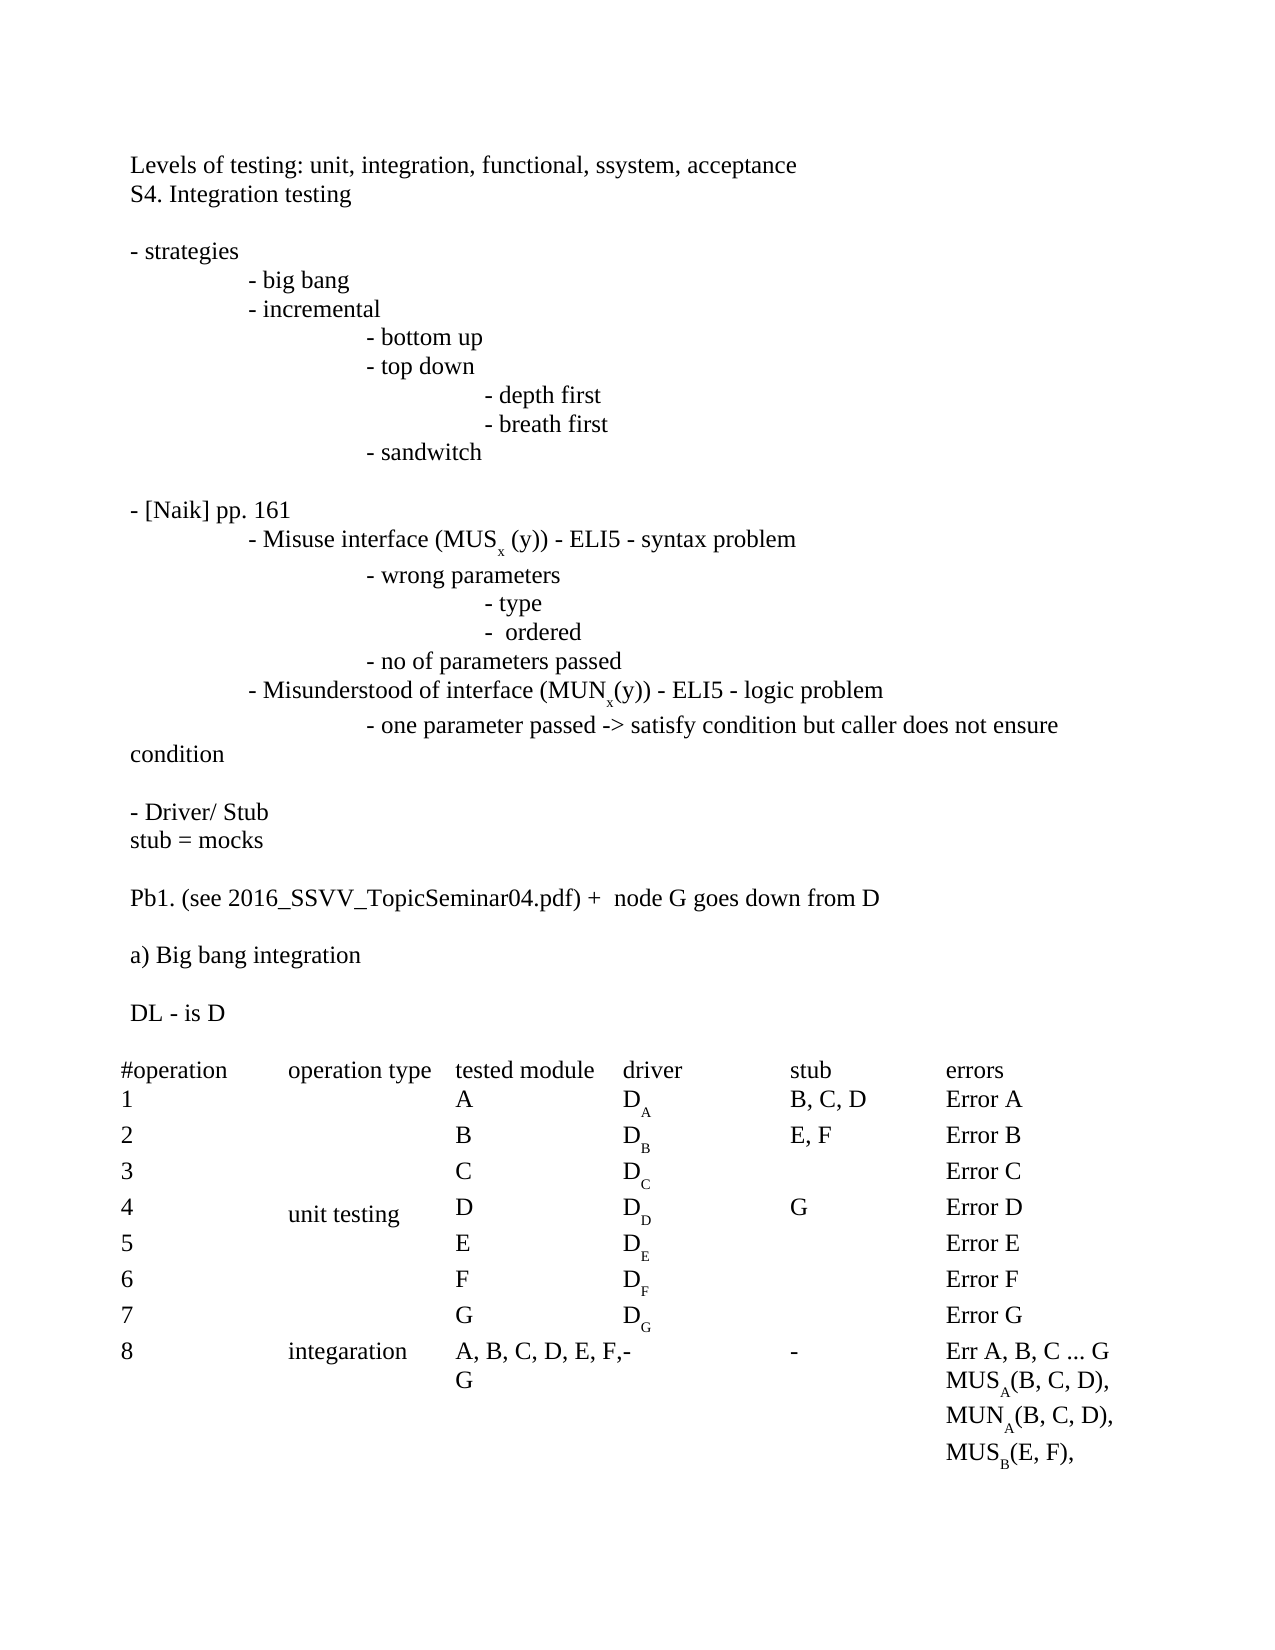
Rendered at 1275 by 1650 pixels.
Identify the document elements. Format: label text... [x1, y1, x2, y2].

table_cell - [790, 1336, 946, 1472]
table_cell F [455, 1264, 623, 1300]
table_cell Error C [946, 1156, 1125, 1192]
table_cell DB [623, 1120, 790, 1156]
text - big bang [130, 265, 1125, 294]
text - Misunderstood of interface (MUNx(y)) - ELI5 - logic problem [130, 675, 1125, 711]
table_cell Error F [946, 1264, 1125, 1300]
table_cell 7 [121, 1300, 288, 1336]
table_header stub [790, 1056, 946, 1084]
text - [Naik] pp. 161 [130, 495, 1125, 524]
text - Driver/ Stub [130, 797, 1125, 826]
table_cell [790, 1264, 946, 1300]
table_cell Error E [946, 1228, 1125, 1264]
text - one parameter passed -> satisfy condition but caller does not ensure condition [130, 711, 1125, 768]
table_cell E, F [790, 1120, 946, 1156]
table_header errors [946, 1056, 1125, 1084]
table_cell 4 [121, 1192, 288, 1228]
table_cell A, B, C, D, E, F, G [455, 1336, 623, 1472]
table_cell unit testing [288, 1084, 455, 1336]
text - depth first [130, 380, 1125, 409]
text a) Big bang integration [130, 941, 1125, 969]
text - wrong parameters [130, 560, 1125, 588]
text - no of parameters passed [130, 646, 1125, 675]
table_cell B, C, D [790, 1084, 946, 1120]
table_cell G [455, 1300, 623, 1336]
table_cell Error B [946, 1120, 1125, 1156]
table_cell [790, 1228, 946, 1264]
table_cell Error G [946, 1300, 1125, 1336]
table_cell B [455, 1120, 623, 1156]
text stub = mocks [130, 826, 1125, 854]
table_cell 3 [121, 1156, 288, 1192]
text - strategies [130, 236, 1125, 265]
table_cell 6 [121, 1264, 288, 1300]
table_header operation type [288, 1056, 455, 1084]
table_cell [790, 1300, 946, 1336]
text - Misuse interface (MUSx (y)) - ELI5 - syntax problem [130, 524, 1125, 560]
text - breath first [130, 409, 1125, 437]
table_cell DG [623, 1300, 790, 1336]
table_cell DD [623, 1192, 790, 1228]
table_cell DC [623, 1156, 790, 1192]
table_cell Err A, B, C ... G MUSA(B, C, D), MUNA(B, C, D), MUSB(E, F), [946, 1336, 1125, 1472]
table_cell integaration [288, 1336, 455, 1472]
table_cell DA [623, 1084, 790, 1120]
text - bottom up [130, 322, 1125, 351]
table_cell C [455, 1156, 623, 1192]
table_cell 8 [121, 1336, 288, 1472]
table_cell E [455, 1228, 623, 1264]
table_cell - [623, 1336, 790, 1472]
text DL - is D [130, 998, 1125, 1027]
table_header tested module [455, 1056, 623, 1084]
table_header driver [623, 1056, 790, 1084]
table_cell Error D [946, 1192, 1125, 1228]
table_cell D [455, 1192, 623, 1228]
text - type [130, 588, 1125, 617]
table_cell DF [623, 1264, 790, 1300]
table_cell 5 [121, 1228, 288, 1264]
text - sandwitch [130, 437, 1125, 466]
text - top down [130, 351, 1125, 380]
table_cell Error A [946, 1084, 1125, 1120]
table_cell G [790, 1192, 946, 1228]
table_cell DE [623, 1228, 790, 1264]
table_cell 2 [121, 1120, 288, 1156]
text Pb1. (see 2016_SSVV_TopicSeminar04.pdf) + node G goes down from D [130, 883, 1125, 912]
table_cell 1 [121, 1084, 288, 1120]
text S4. Integration testing [130, 179, 1125, 207]
table_header #operation [121, 1056, 288, 1084]
text - incremental [130, 294, 1125, 322]
table_cell [790, 1156, 946, 1192]
text - ordered [130, 617, 1125, 646]
text Levels of testing: unit, integration, functional, ssystem, acceptance [130, 150, 1125, 179]
table_cell A [455, 1084, 623, 1120]
